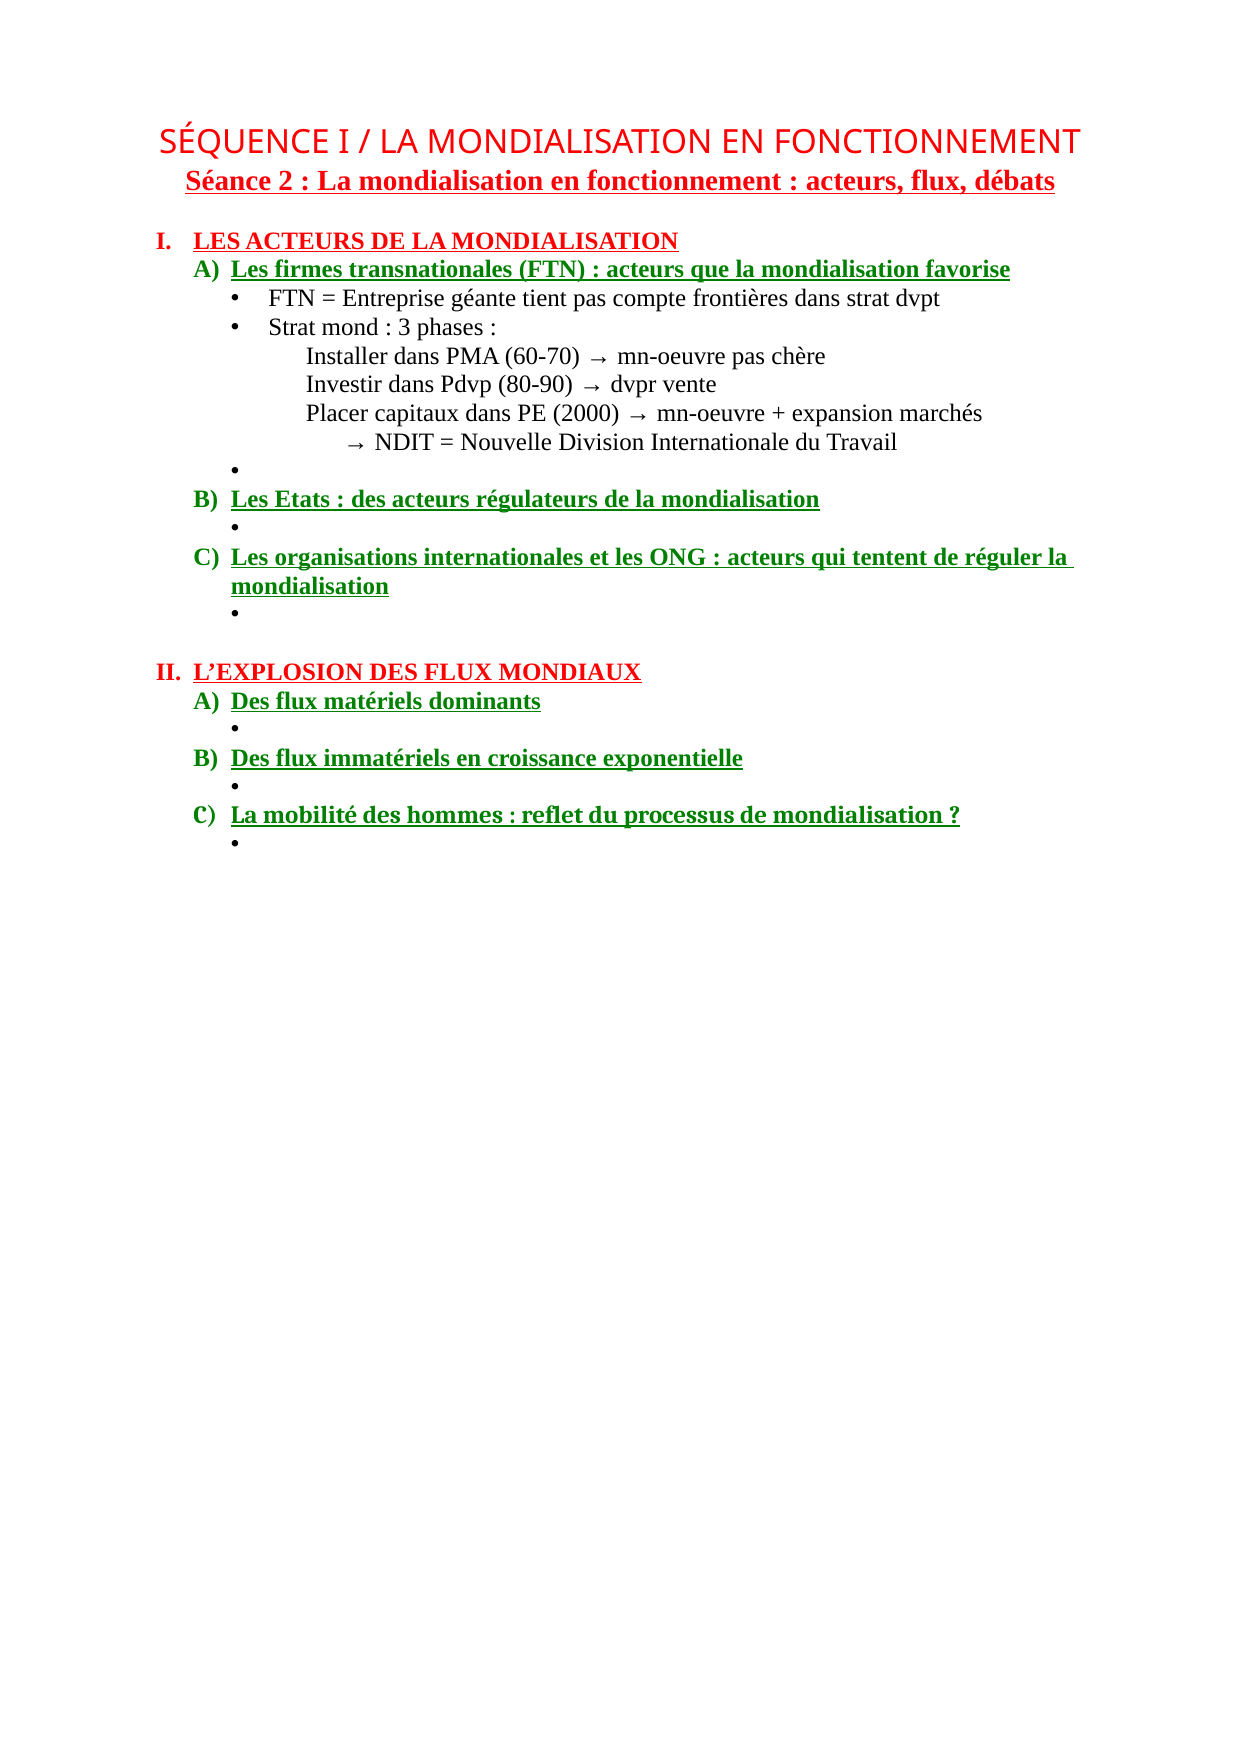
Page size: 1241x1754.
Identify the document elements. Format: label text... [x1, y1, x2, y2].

list La mobilité des hommes : reflet du processus de mondialisation ? [193, 801, 1122, 829]
list → NDIT = Nouvelle Division Internationale du Travail [306, 427, 1122, 456]
text SÉQUENCE I / LA MONDIALISATION EN FONCTIONNEMENT [118, 118, 1122, 163]
list Les organisations internationales et les ONG : acteurs qui tentent de réguler la mondialisation [193, 542, 1122, 599]
list L’EXPLOSION DES FLUX MONDIAUX [156, 657, 1122, 686]
list Des flux matériels dominants [193, 686, 1122, 714]
list FTN = Entreprise géante tient pas compte frontières dans strat dvpt [231, 283, 1122, 312]
text Séance 2 : La mondialisation en fonctionnement : acteurs, flux, débats [118, 163, 1122, 197]
list Strat mond : 3 phases : [231, 312, 1122, 341]
list Les Etats : des acteurs régulateurs de la mondialisation [193, 484, 1122, 513]
list Installer dans PMA (60-70) → mn-oeuvre pas chère [268, 341, 1122, 369]
list Des flux immatériels en croissance exponentielle [193, 743, 1122, 772]
list Investir dans Pdvp (80-90) → dvpr vente [268, 369, 1122, 398]
list Les firmes transnationales (FTN) : acteurs que la mondialisation favorise [193, 254, 1122, 283]
list LES ACTEURS DE LA MONDIALISATION [156, 226, 1122, 254]
list Placer capitaux dans PE (2000) → mn-oeuvre + expansion marchés [268, 398, 1122, 427]
